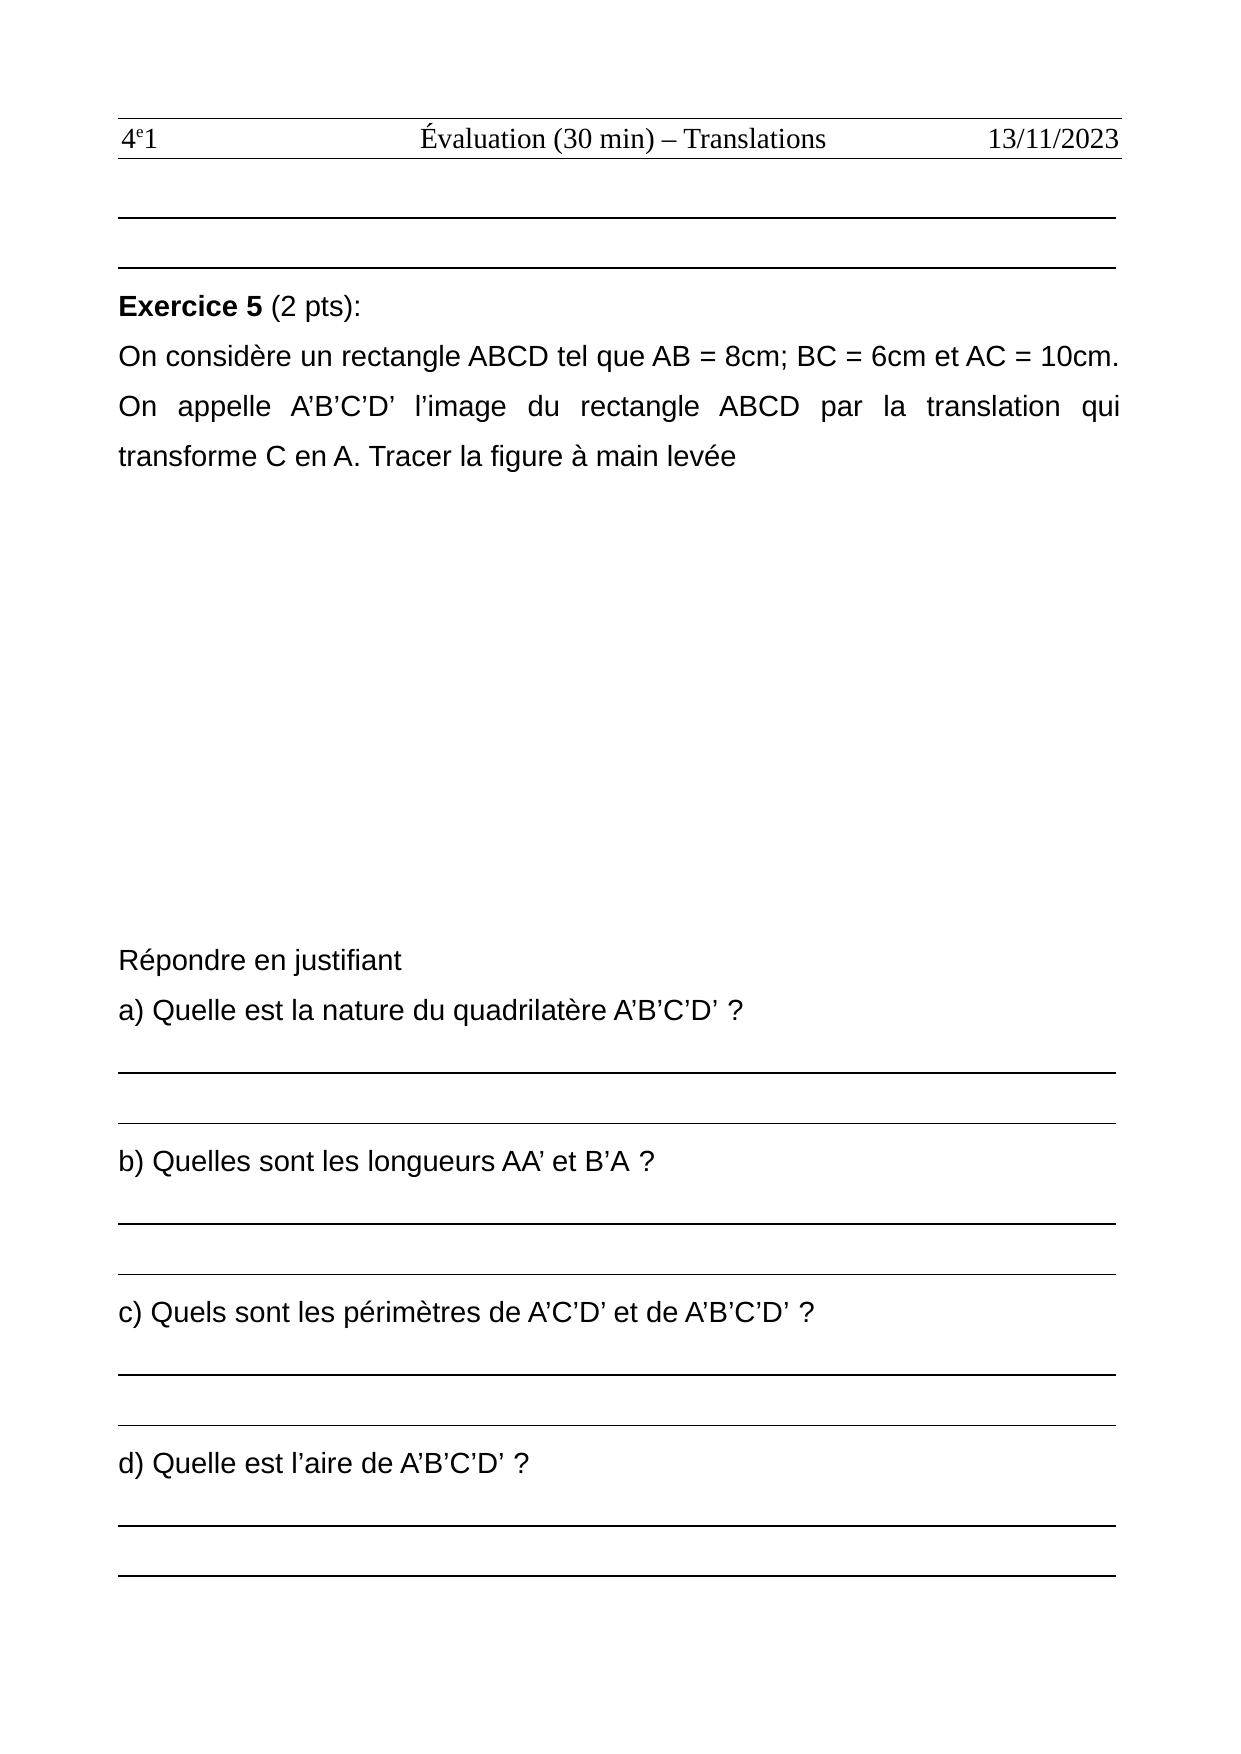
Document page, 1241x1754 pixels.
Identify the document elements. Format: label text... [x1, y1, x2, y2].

text Répondre en justifiant [118, 943, 1122, 976]
text On considère un rectangle ABCD tel que AB = 8cm; BC = 6cm et AC = 10cm. On appelle A’B’C’D’ l’image du rectangle ABCD par la translation qui transforme C en A. Tracer la figure à main levée [118, 339, 1122, 473]
text a) Quelle est la nature du quadrilatère A’B’C’D’ ? [118, 993, 1122, 1026]
text c) Quels sont les périmètres de A’C’D’ et de A’B’C’D’ ? [118, 1295, 1122, 1328]
text Exercice 5 (2 pts): [118, 288, 1122, 322]
text b) Quelles sont les longueurs AA’ et B’A ? [118, 1144, 1122, 1177]
text d) Quelle est l’aire de A’B’C’D’ ? [118, 1446, 1122, 1479]
